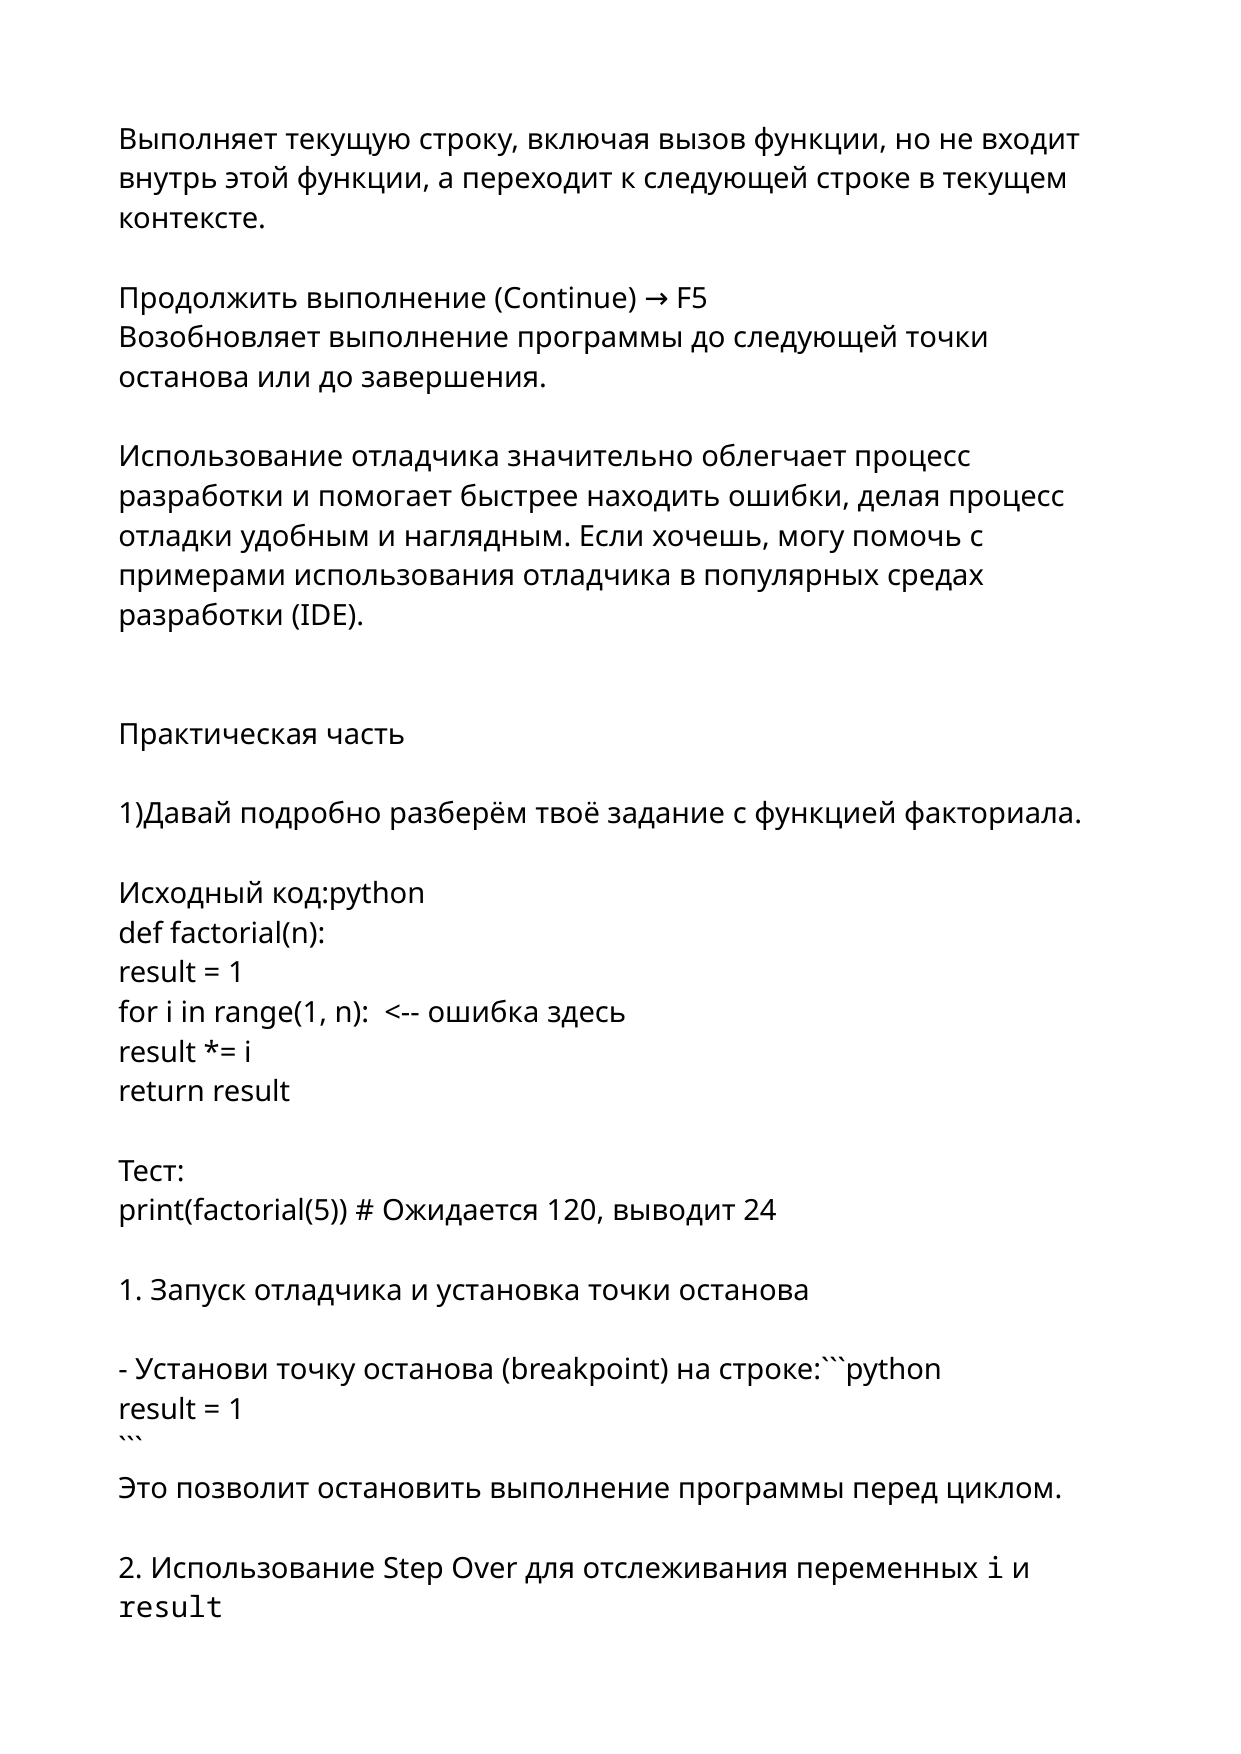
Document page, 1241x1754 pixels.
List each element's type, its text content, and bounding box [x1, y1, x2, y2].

text Выполняет текущую строку, включая вызов функции, но не входит внутрь этой функции, а переходит к следующей строке в текущем контексте. Продолжить выполнение (Continue) → F5 Возобновляет выполнение программы до следующей точки останова или до завершения. [118, 118, 1122, 436]
text 1)Давай подробно разберём твоё задание с функцией факториала. [118, 793, 1122, 832]
text Использование отладчика значительно облегчает процесс разработки и помогает быстрее находить ошибки, делая процесс отладки удобным и наглядным. Если хочешь, могу помочь с примерами использования отладчика в популярных средах разработки (IDE). [118, 436, 1122, 634]
text Практическая часть [118, 713, 1122, 753]
text Исходный код:python def factorial(n): result = 1 for i in range(1, n): <-- ошибка здесь result *= i return result Тест: print(factorial(5)) # Ожидается 120, выводит 24 1. Запуск отладчика и установка точки останова - Установи точку останова (breakpoint) на строке:```python result = 1 ``` Это позволит остановить выполнение программы перед циклом. 2. Использование Step Over для отслеживания переменных i и result [118, 832, 1122, 1626]
